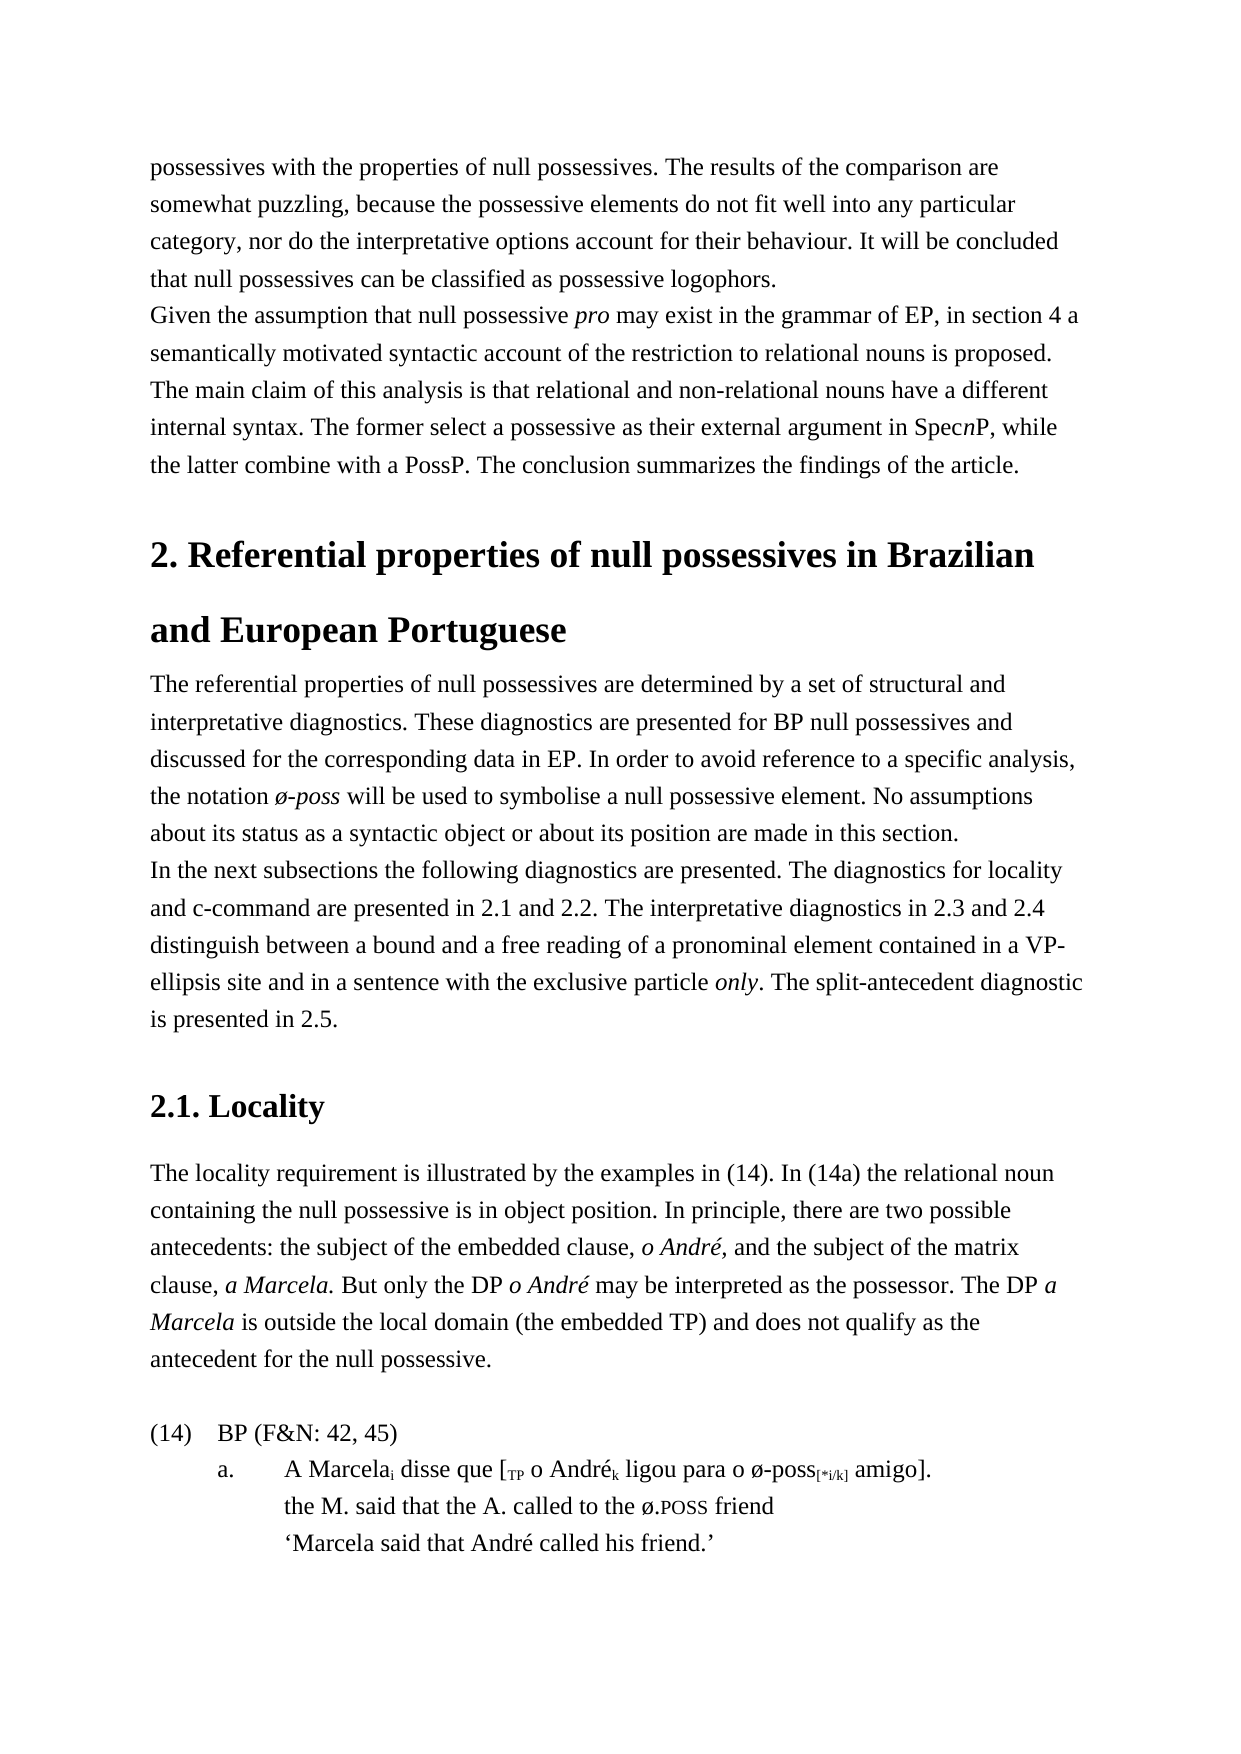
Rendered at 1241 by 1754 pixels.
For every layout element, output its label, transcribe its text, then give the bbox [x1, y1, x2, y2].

text The referential properties of null possessives are determined by a set of structural and interpretative diagnostics. These diagnostics are presented for BP null possessives and discussed for the corresponding data in EP. In order to avoid reference to a specific analysis, the notation ø-poss will be used to symbolise a null possessive element. No assumptions about its status as a syntactic object or about its position are made in this section. [150, 667, 1090, 849]
text ‘Marcela said that André called his friend.’ [217, 1526, 1090, 1559]
text In the next subsections the following diagnostics are presented. The diagnostics for locality and c-command are presented in 2.1 and 2.2. The interpretative diagnostics in 2.3 and 2.4 distinguish between a bound and a free reading of a pronominal element contained in a VP-ellipsis site and in a sentence with the exclusive particle only. The split-antecedent diagnostic is presented in 2.5. [150, 853, 1090, 1035]
text 2.1. Locality [150, 1073, 1090, 1138]
text (14) BP (F&N: 42, 45) [150, 1416, 1090, 1448]
text Given the assumption that null possessive pro may exist in the grammar of EP, in section 4 a semantically motivated syntactic account of the restriction to relational nouns is proposed. The main claim of this analysis is that relational and non-relational nouns have a different internal syntax. The former select a possessive as their external argument in SpecnP, while the latter combine with a PossP. The conclusion summarizes the findings of the article. [150, 299, 1090, 480]
list 2. Referential properties of null possessives in Brazilian and European Portuguese [150, 521, 1090, 661]
text possessives with the properties of null possessives. The results of the comparison are somewhat puzzling, because the possessive elements do not fit well into any particular category, nor do the interpretative options account for their behaviour. It will be concluded that null possessives can be classified as possessive logophors. [150, 150, 1090, 294]
text the M. said that the A. called to the ø.poss friend [217, 1489, 1090, 1522]
text The locality requirement is illustrated by the examples in (14). In (14a) the relational noun containing the null possessive is in object position. In principle, there are two possible antecedents: the subject of the embedded clause, o André, and the subject of the matrix clause, a Marcela. But only the DP o André may be interpreted as the possessor. The DP a Marcela is outside the local domain (the embedded TP) and does not qualify as the antecedent for the null possessive. [150, 1156, 1090, 1375]
text a. A Marcelai disse que [TP o Andrék ligou para o ø-poss[*i/k] amigo]. [150, 1453, 1090, 1485]
